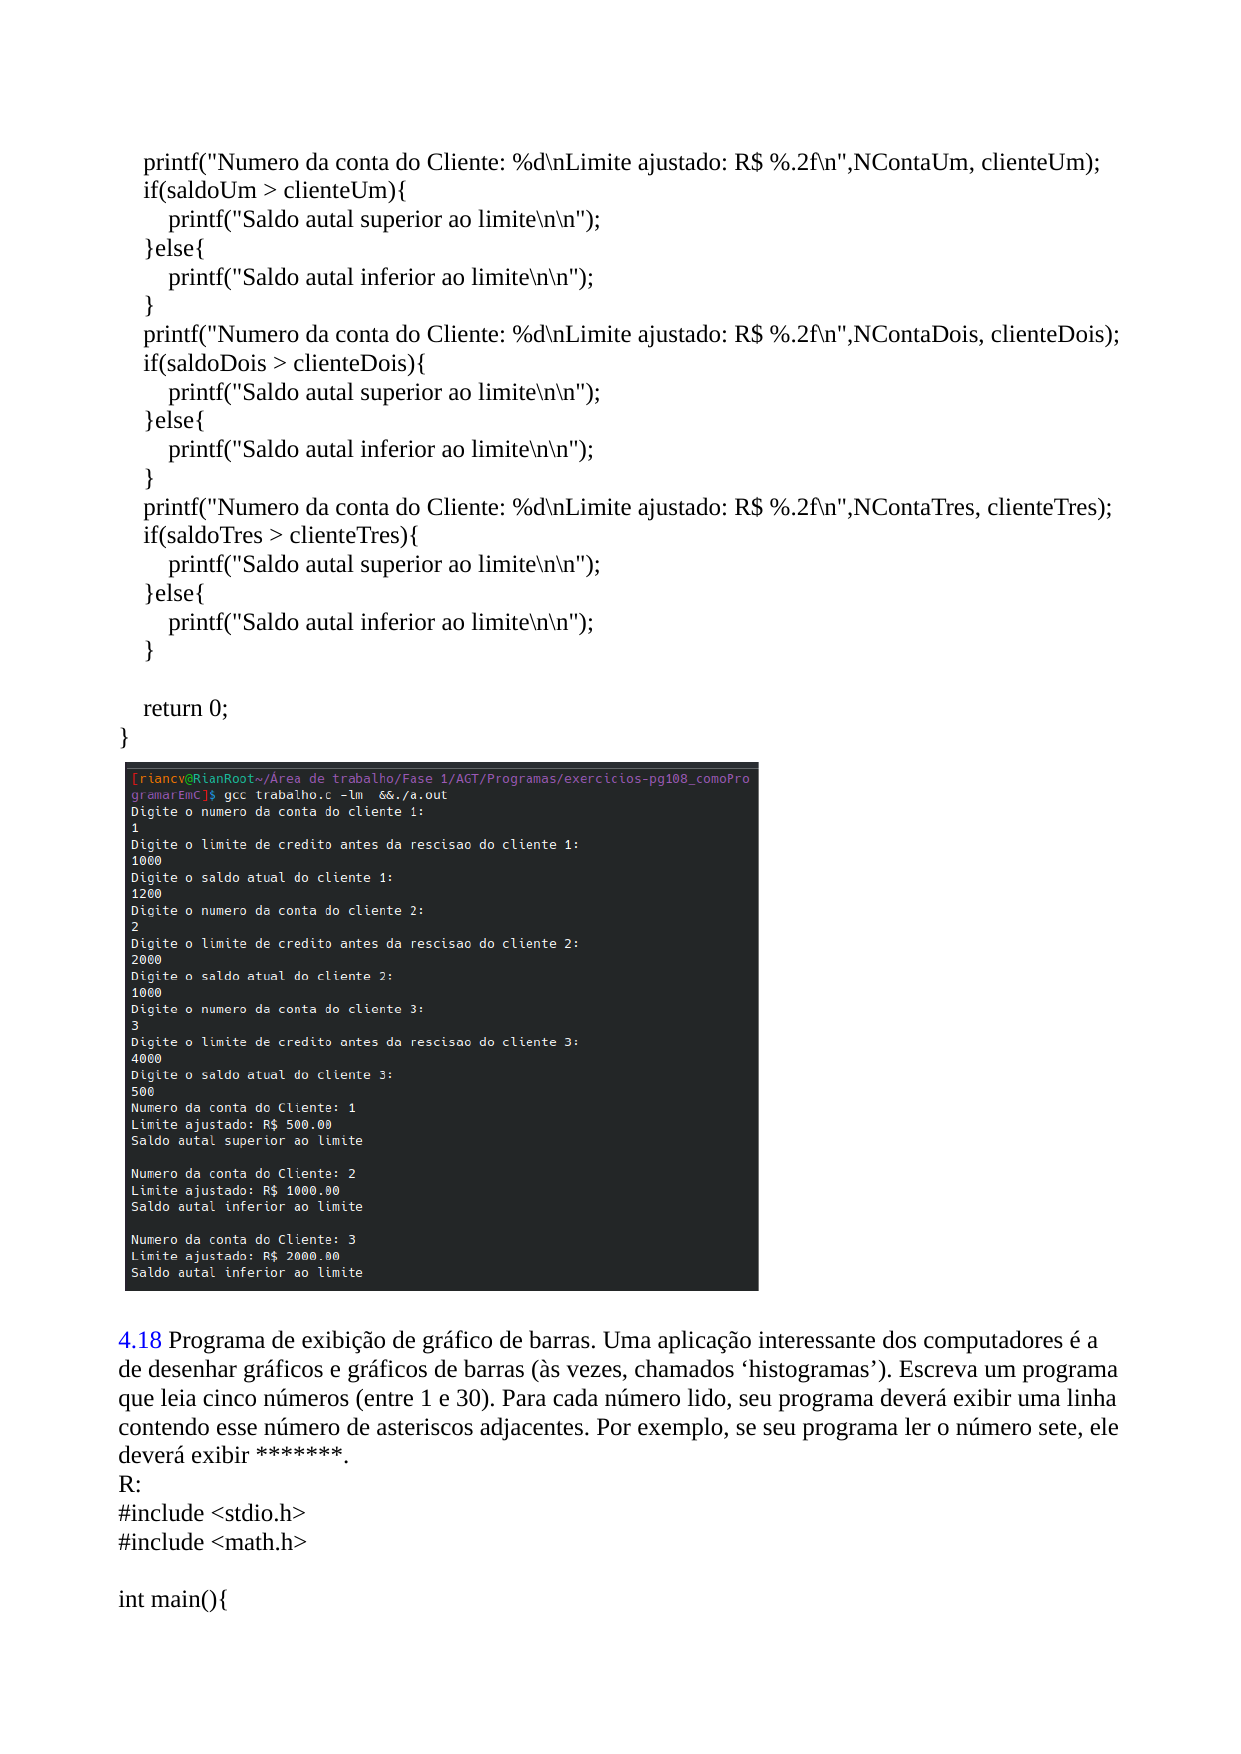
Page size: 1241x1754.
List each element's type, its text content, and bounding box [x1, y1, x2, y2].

text R: [118, 1469, 1122, 1498]
text int main(){ [118, 1584, 1122, 1613]
text } [118, 636, 1122, 664]
text printf("Numero da conta do Cliente: %d\nLimite ajustado: R$ %.2f\n",NContaUm, clienteUm); [118, 147, 1122, 176]
text printf("Saldo autal superior ao limite\n\n"); [118, 377, 1122, 406]
text }else{ [118, 578, 1122, 607]
text printf("Saldo autal inferior ao limite\n\n"); [118, 262, 1122, 291]
text return 0; [118, 693, 1122, 722]
text if(saldoDois > clienteDois){ [118, 348, 1122, 377]
text printf("Saldo autal superior ao limite\n\n"); [118, 204, 1122, 233]
text #include <math.h> [118, 1527, 1122, 1556]
text printf("Saldo autal superior ao limite\n\n"); [118, 549, 1122, 578]
text if(saldoUm > clienteUm){ [118, 176, 1122, 204]
text printf("Saldo autal inferior ao limite\n\n"); [118, 434, 1122, 463]
text printf("Numero da conta do Cliente: %d\nLimite ajustado: R$ %.2f\n",NContaTres, clienteTres); [118, 492, 1122, 521]
text }else{ [118, 406, 1122, 434]
text } [118, 463, 1122, 492]
text } [118, 722, 1122, 751]
text printf("Numero da conta do Cliente: %d\nLimite ajustado: R$ %.2f\n",NContaDois, clienteDois); [118, 319, 1122, 348]
text }else{ [118, 233, 1122, 262]
picture [125, 762, 759, 1291]
text 4.18 Programa de exibição de gráfico de barras. Uma aplicação interessante dos computadores é a de desenhar gráficos e gráficos de barras (às vezes, chamados ‘histogramas’). Escreva um programa que leia cinco números (entre 1 e 30). Para cada número lido, seu programa deverá exibir uma linha contendo esse número de asteriscos adjacentes. Por exemplo, se seu programa ler o número sete, ele deverá exibir *******. [118, 1326, 1122, 1469]
text #include <stdio.h> [118, 1498, 1122, 1527]
text printf("Saldo autal inferior ao limite\n\n"); [118, 607, 1122, 636]
text } [118, 291, 1122, 319]
text if(saldoTres > clienteTres){ [118, 521, 1122, 549]
